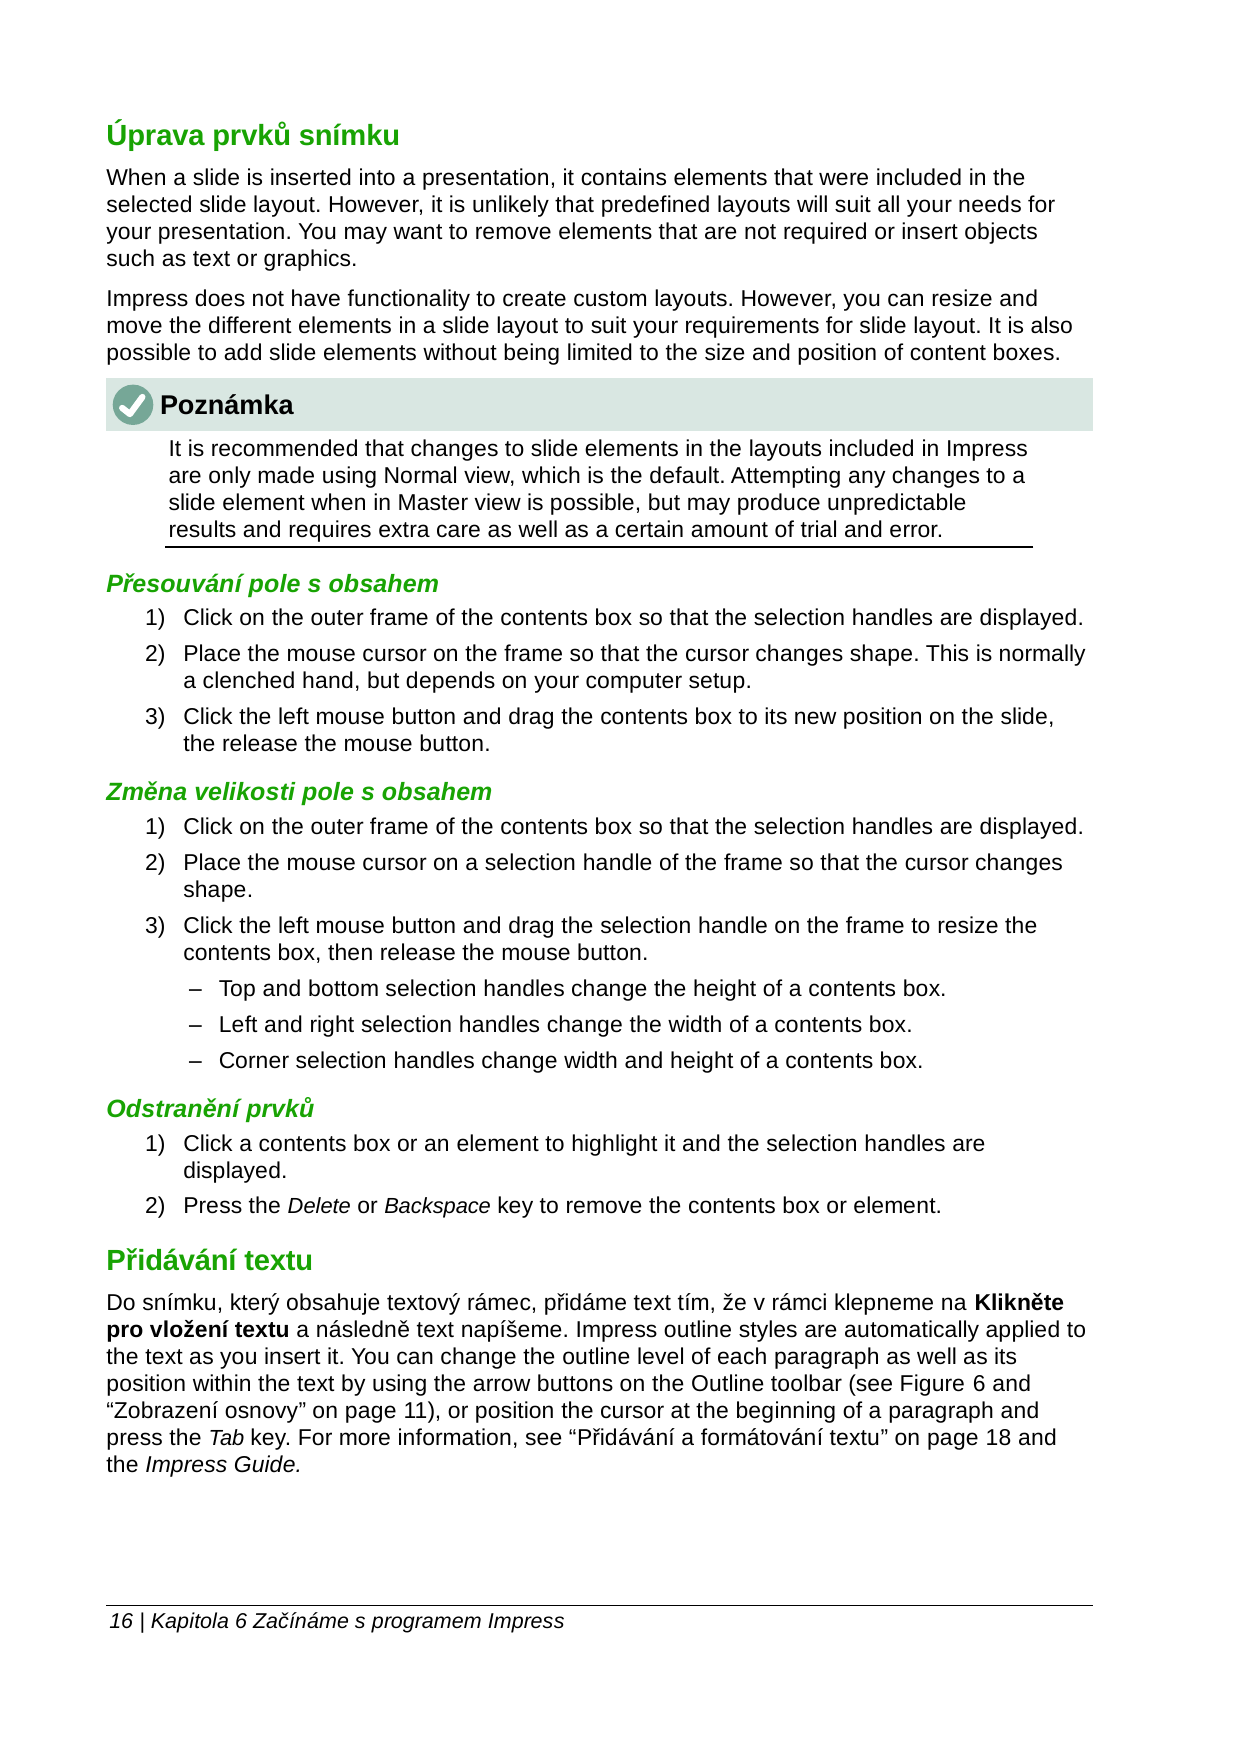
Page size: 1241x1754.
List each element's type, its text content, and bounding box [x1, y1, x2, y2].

text It is recommended that changes to slide elements in the layouts included in Impress are only made using Normal view, which is the default. Attempting any changes to a slide element when in Master view is possible, but may produce unpredictable results and requires extra care as well as a certain amount of trial and error. [165, 431, 1033, 546]
list Click a contents box or an element to highlight it and the selection handles are displayed. [165, 1129, 1093, 1183]
list Place the mouse cursor on the frame so that the cursor changes shape. This is normally a clenched hand, but depends on your computer setup. [165, 639, 1093, 694]
subtitle Přesouvání pole s obsahem [106, 568, 1093, 598]
list Click the left mouse button and drag the selection handle on the frame to resize the contents box, then release the mouse button. [165, 911, 1093, 965]
list Top and bottom selection handles change the height of a contents box. [189, 974, 1093, 1001]
subtitle Úprava prvků snímku [106, 118, 1093, 152]
list Place the mouse cursor on a selection handle of the frame so that the cursor changes shape. [165, 848, 1093, 902]
list Click the left mouse button and drag the contents box to its new position on the slide, the release the mouse button. [165, 702, 1093, 757]
subtitle Změna velikosti pole s obsahem [106, 777, 1093, 806]
list Corner selection handles change width and height of a contents box. [189, 1046, 1093, 1073]
text When a slide is inserted into a presentation, it contains elements that were included in the selected slide layout. However, it is unlikely that predefined layouts will suit all your needs for your presentation. You may want to remove elements that are not required or insert objects such as text or graphics. [106, 163, 1093, 272]
list Click on the outer frame of the contents box so that the selection handles are displayed. [165, 603, 1093, 631]
list Press the Delete or Backspace key to remove the contents box or element. [165, 1192, 1093, 1219]
subtitle Přidávání textu [106, 1243, 1093, 1276]
subtitle Odstranění prvků [106, 1094, 1093, 1123]
text Impress does not have functionality to create custom layouts. However, you can resize and move the different elements in a slide layout to suit your requirements for slide layout. It is also possible to add slide elements without being limited to the size and position of content boxes. [106, 284, 1093, 366]
subtitle Poznámka [106, 378, 1093, 431]
text Do snímku, který obsahuje textový rámec, přidáme text tím, že v rámci klepneme na Klikněte pro vložení textu a následně text napíšeme. Impress outline styles are automatically applied to the text as you insert it. You can change the outline level of each paragraph as well as its position within the text by using the arrow buttons on the Outline toolbar (see Figure 6 and “Outline view” on page 11), or position the cursor at the beginning of a paragraph and press the Tab key. For more information, see “Adding and formatting text” on page 17 and the Impress Guide. [106, 1288, 1093, 1477]
list Left and right selection handles change the width of a contents box. [189, 1010, 1093, 1037]
list Click on the outer frame of the contents box so that the selection handles are displayed. [165, 812, 1093, 839]
